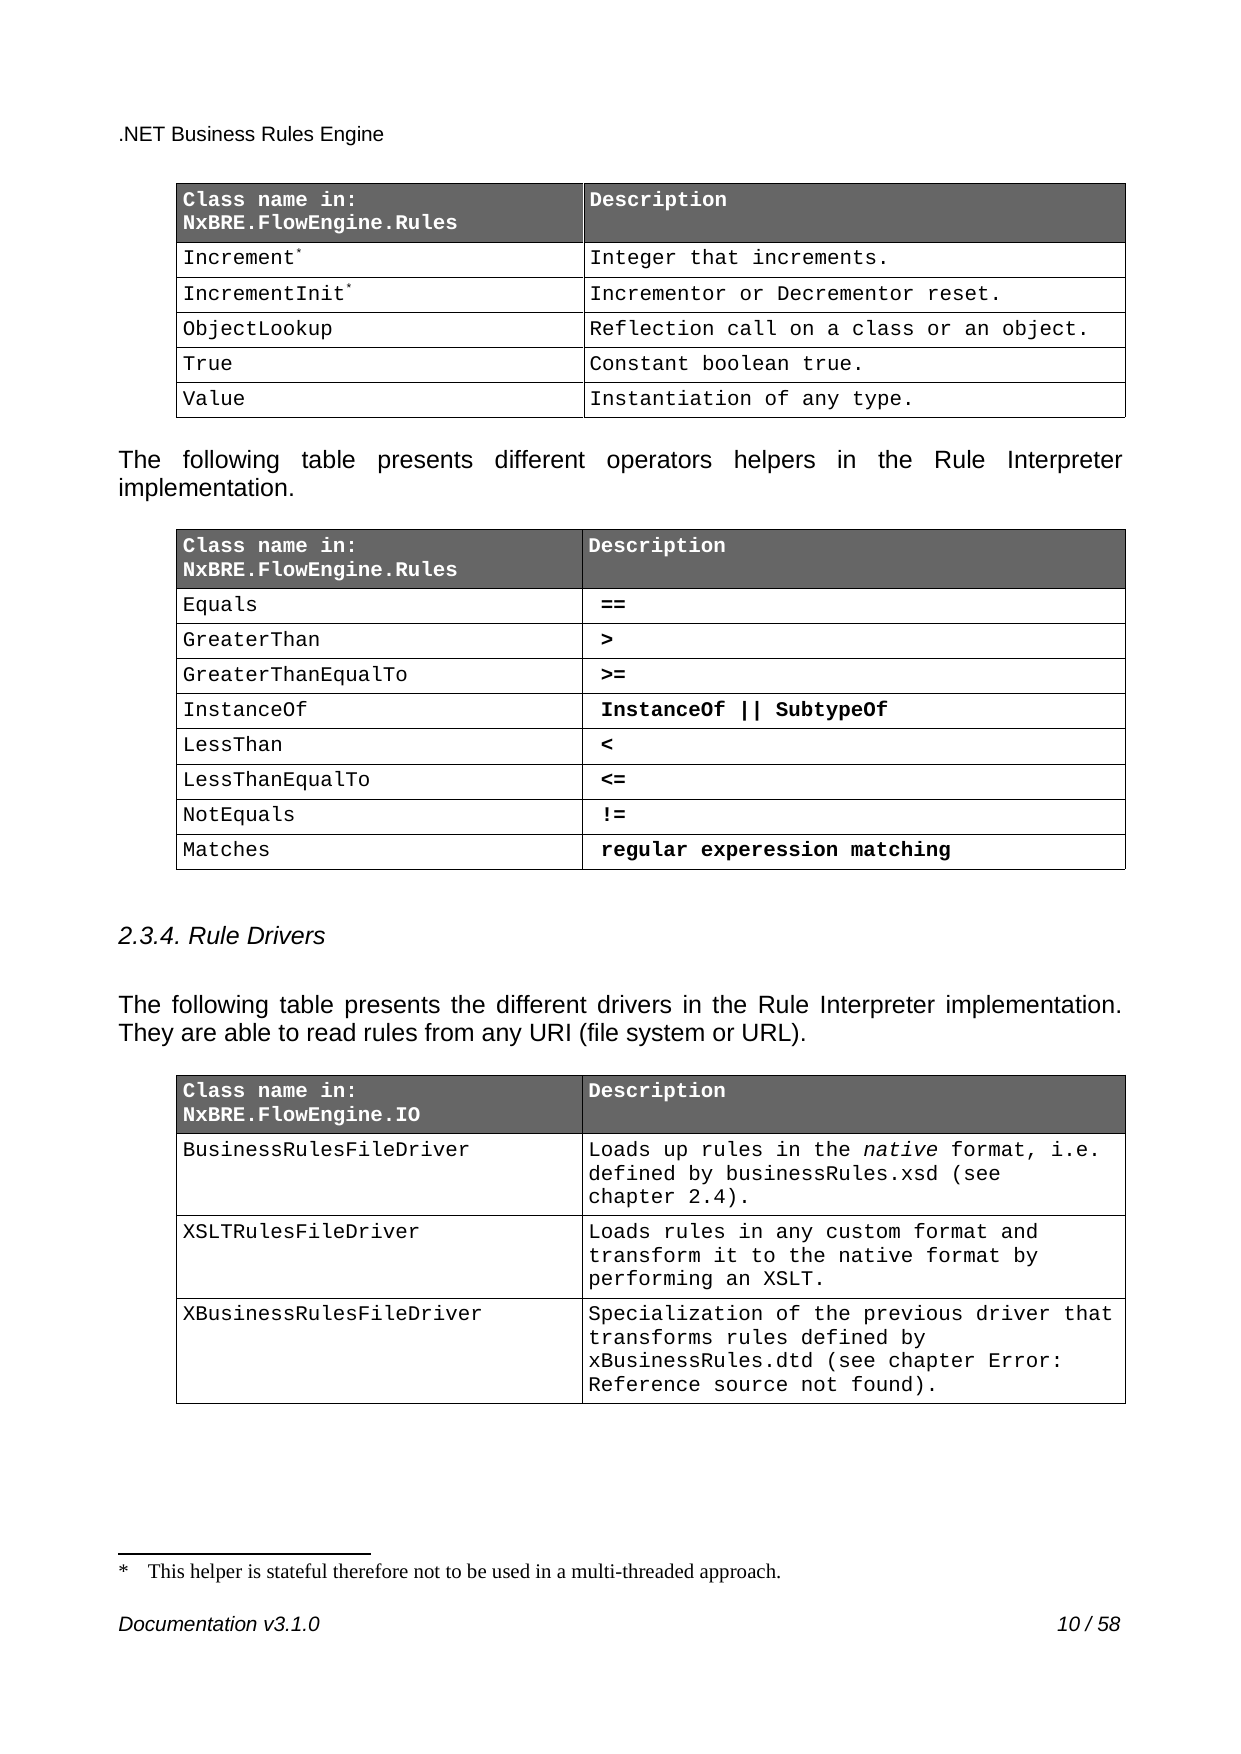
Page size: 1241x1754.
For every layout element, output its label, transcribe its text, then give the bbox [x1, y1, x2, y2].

table_cell Matches [177, 835, 582, 869]
table_cell True [177, 348, 583, 382]
text The following table presents the different drivers in the Rule Interpreter implementation. They are able to read rules from any URI (file system or URL). [118, 991, 1124, 1047]
table_cell <= [583, 765, 1125, 799]
table_cell != [583, 800, 1125, 834]
table_header Description [585, 184, 1125, 242]
table_cell XSLTRulesFileDriver [177, 1216, 582, 1298]
table_cell Reflection call on a class or an object. [585, 313, 1125, 347]
table_cell Instantiation of any type. [585, 383, 1125, 417]
table_cell >= [583, 659, 1125, 693]
table_cell Value [177, 383, 583, 417]
table_header Class name in: NxBRE.FlowEngine.Rules [177, 184, 583, 242]
table_cell < [583, 729, 1125, 764]
table_cell Increment* [177, 243, 583, 277]
table_cell > [583, 624, 1125, 658]
table_cell == [583, 589, 1125, 623]
table_cell regular experession matching [583, 835, 1125, 869]
table_cell InstanceOf [177, 694, 582, 728]
text The following table presents different operators helpers in the Rule Interpreter implementation. [118, 445, 1124, 501]
table_cell Loads up rules in the native format, i.e. defined by businessRules.xsd (see chapter 2.4). [583, 1134, 1125, 1215]
table_cell Constant boolean true. [585, 348, 1125, 382]
table_header Description [583, 530, 1125, 588]
subtitle Rule Drivers [118, 922, 1124, 950]
table_cell GreaterThanEqualTo [177, 659, 582, 693]
table_cell GreaterThan [177, 624, 582, 658]
table_cell LessThan [177, 729, 582, 764]
table_cell InstanceOf || SubtypeOf [583, 694, 1125, 728]
table_cell IncrementInit [177, 278, 583, 312]
table_cell Specialization of the previous driver that transforms rules defined by xBusinessRules.dtd (see chapter ). [583, 1299, 1125, 1403]
table_header Class name in: NxBRE.FlowEngine.IO [177, 1076, 582, 1133]
table_cell Integer that increments. [585, 243, 1125, 277]
table_header Description [583, 1076, 1125, 1133]
table_cell NotEquals [177, 800, 582, 834]
table_cell ObjectLookup [177, 313, 583, 347]
table_cell Incrementor or Decrementor reset. [585, 278, 1125, 312]
table_cell XBusinessRulesFileDriver [177, 1299, 582, 1403]
table_cell LessThanEqualTo [177, 765, 582, 799]
table_header Class name in: NxBRE.FlowEngine.Rules [177, 530, 582, 588]
table_cell Equals [177, 589, 582, 623]
table_cell BusinessRulesFileDriver [177, 1134, 582, 1215]
table_cell Loads rules in any custom format and transform it to the native format by performing an XSLT. [583, 1216, 1125, 1298]
